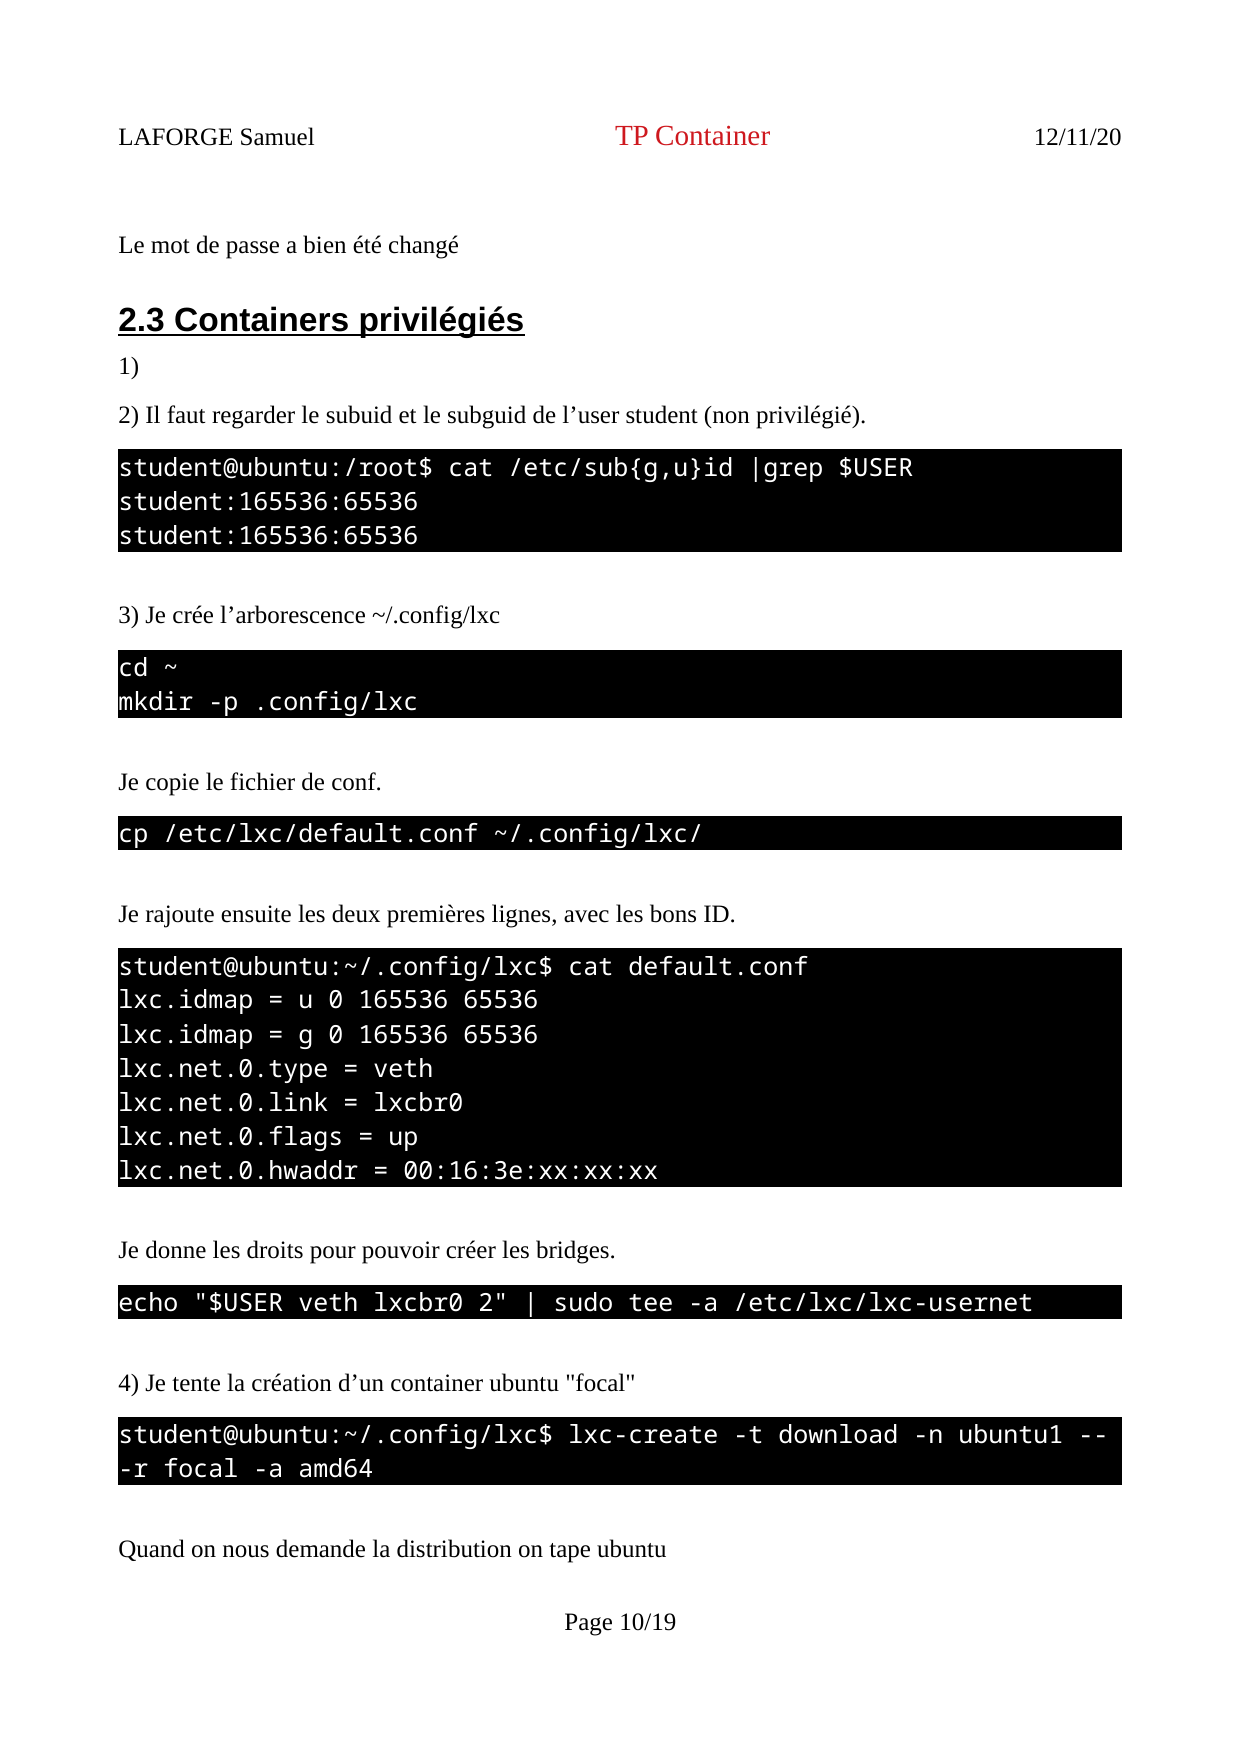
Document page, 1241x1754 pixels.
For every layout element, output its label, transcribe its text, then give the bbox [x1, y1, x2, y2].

text student@ubuntu:~/.config/lxc$ lxc-create -t download -n ubuntu1 -- -r focal -a amd64 [118, 1417, 1122, 1485]
text student@ubuntu:/root$ cat /etc/sub{g,u}id |grep $USER [118, 449, 1122, 483]
text mkdir -p .config/lxc [118, 684, 1122, 718]
text student:165536:65536 [118, 517, 1122, 552]
text Quand on nous demande la distribution on tape ubuntu [118, 1534, 1122, 1563]
text lxc.net.0.type = veth [118, 1050, 1122, 1084]
text Je rajoute ensuite les deux premières lignes, avec les bons ID. [118, 899, 1122, 928]
text lxc.net.0.link = lxcbr0 [118, 1084, 1122, 1118]
text lxc.idmap = u 0 165536 65536 [118, 982, 1122, 1016]
text Le mot de passe a bien été changé [118, 230, 1122, 259]
text 4) Je tente la création d’un container ubuntu "focal" [118, 1368, 1122, 1397]
text lxc.net.0.hwaddr = 00:16:3e:xx:xx:xx [118, 1152, 1122, 1187]
text 2) Il faut regarder le subuid et le subguid de l’user student (non privilégié). [118, 400, 1122, 429]
text student:165536:65536 [118, 483, 1122, 517]
text lxc.net.0.flags = up [118, 1118, 1122, 1152]
text Je copie le fichier de conf. [118, 767, 1122, 796]
text lxc.idmap = g 0 165536 65536 [118, 1016, 1122, 1050]
text Je donne les droits pour pouvoir créer les bridges. [118, 1236, 1122, 1264]
text 3) Je crée l’arborescence ~/.config/lxc [118, 601, 1122, 629]
text 1) [118, 351, 1122, 380]
text cp /etc/lxc/default.conf ~/.config/lxc/ [118, 816, 1122, 850]
text student@ubuntu:~/.config/lxc$ cat default.conf [118, 948, 1122, 982]
text echo "$USER veth lxcbr0 2" | sudo tee -a /etc/lxc/lxc-usernet [118, 1285, 1122, 1319]
text cd ~ [118, 650, 1122, 684]
subtitle 2.3 Containers privilégiés [118, 300, 1122, 339]
